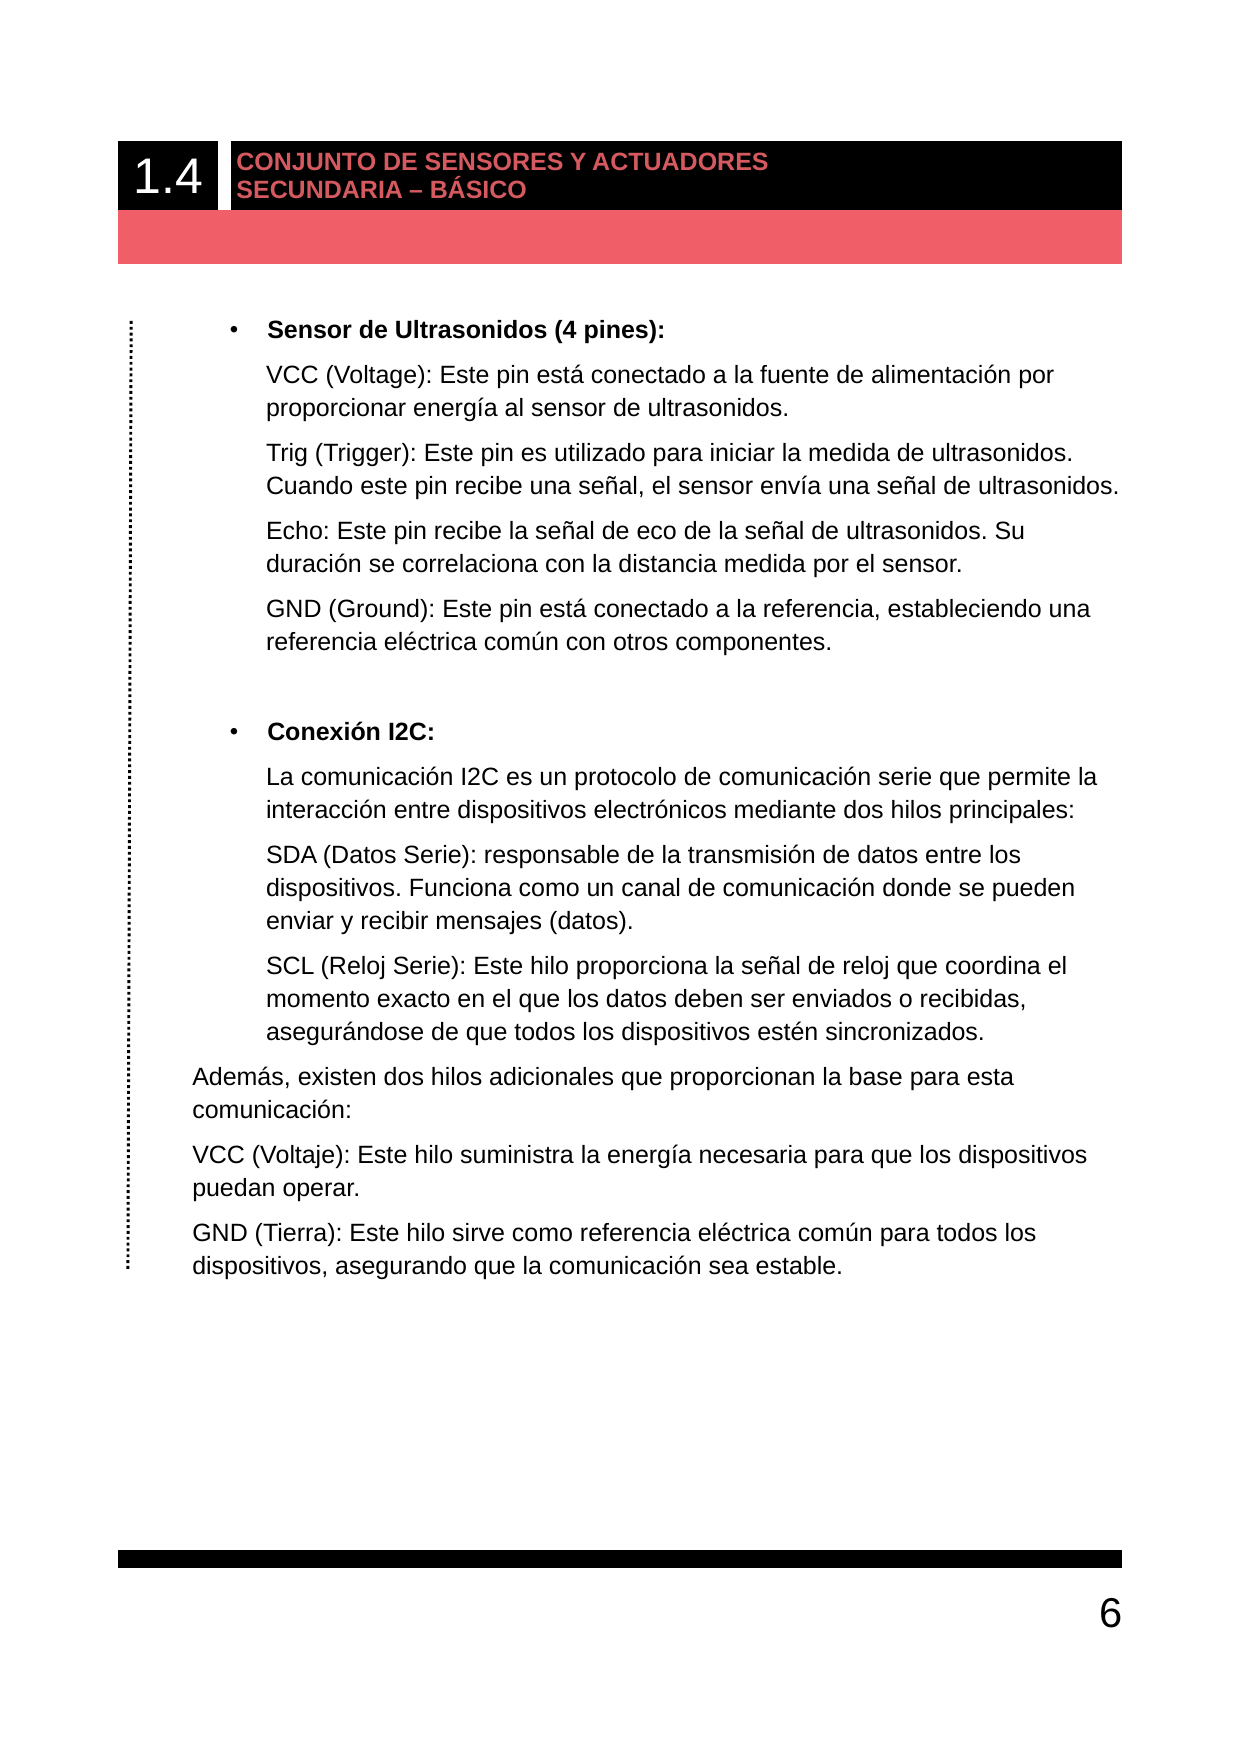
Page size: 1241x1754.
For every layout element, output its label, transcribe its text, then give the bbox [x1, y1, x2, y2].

text Echo: Este pin recibe la señal de eco de la señal de ultrasonidos. Su duración se correlaciona con la distancia medida por el sensor. [266, 516, 1122, 578]
text VCC (Voltage): Este pin está conectado a la fuente de alimentación por proporcionar energía al sensor de ultrasonidos. [266, 360, 1122, 422]
table_cell [118, 210, 1122, 264]
table_header CONJUNTO DE SENSORES Y ACTUADORES SECUNDARIA – BÁSICO [231, 141, 1122, 210]
list Conexión I2C: [229, 717, 1122, 746]
text GND (Ground): Este pin está conectado a la referencia, estableciendo una referencia eléctrica común con otros componentes. [266, 594, 1122, 656]
text La comunicación I2C es un protocolo de comunicación serie que permite la interacción entre dispositivos electrónicos mediante dos hilos principales: [266, 762, 1122, 824]
text VCC (Voltaje): Este hilo suministra la energía necesaria para que los dispositivos puedan operar. [192, 1140, 1122, 1201]
text Trig (Trigger): Este pin es utilizado para iniciar la medida de ultrasonidos. Cuando este pin recibe una señal, el sensor envía una señal de ultrasonidos. [266, 438, 1122, 500]
text GND (Tierra): Este hilo sirve como referencia eléctrica común para todos los dispositivos, asegurando que la comunicación sea estable. [192, 1218, 1122, 1279]
text SDA (Datos Serie): responsable de la transmisión de datos entre los dispositivos. Funciona como un canal de comunicación donde se pueden enviar y recibir mensajes (datos). [266, 840, 1122, 935]
table_header [218, 141, 231, 210]
table_header 1.4 [118, 141, 218, 210]
text Además, existen dos hilos adicionales que proporcionan la base para esta comunicación: [192, 1062, 1122, 1123]
list Sensor de Ultrasonidos (4 pines): [229, 315, 1122, 344]
text SCL (Reloj Serie): Este hilo proporciona la señal de reloj que coordina el momento exacto en el que los datos deben ser enviados o recibidas, asegurándose de que todos los dispositivos estén sincronizados. [266, 951, 1122, 1046]
